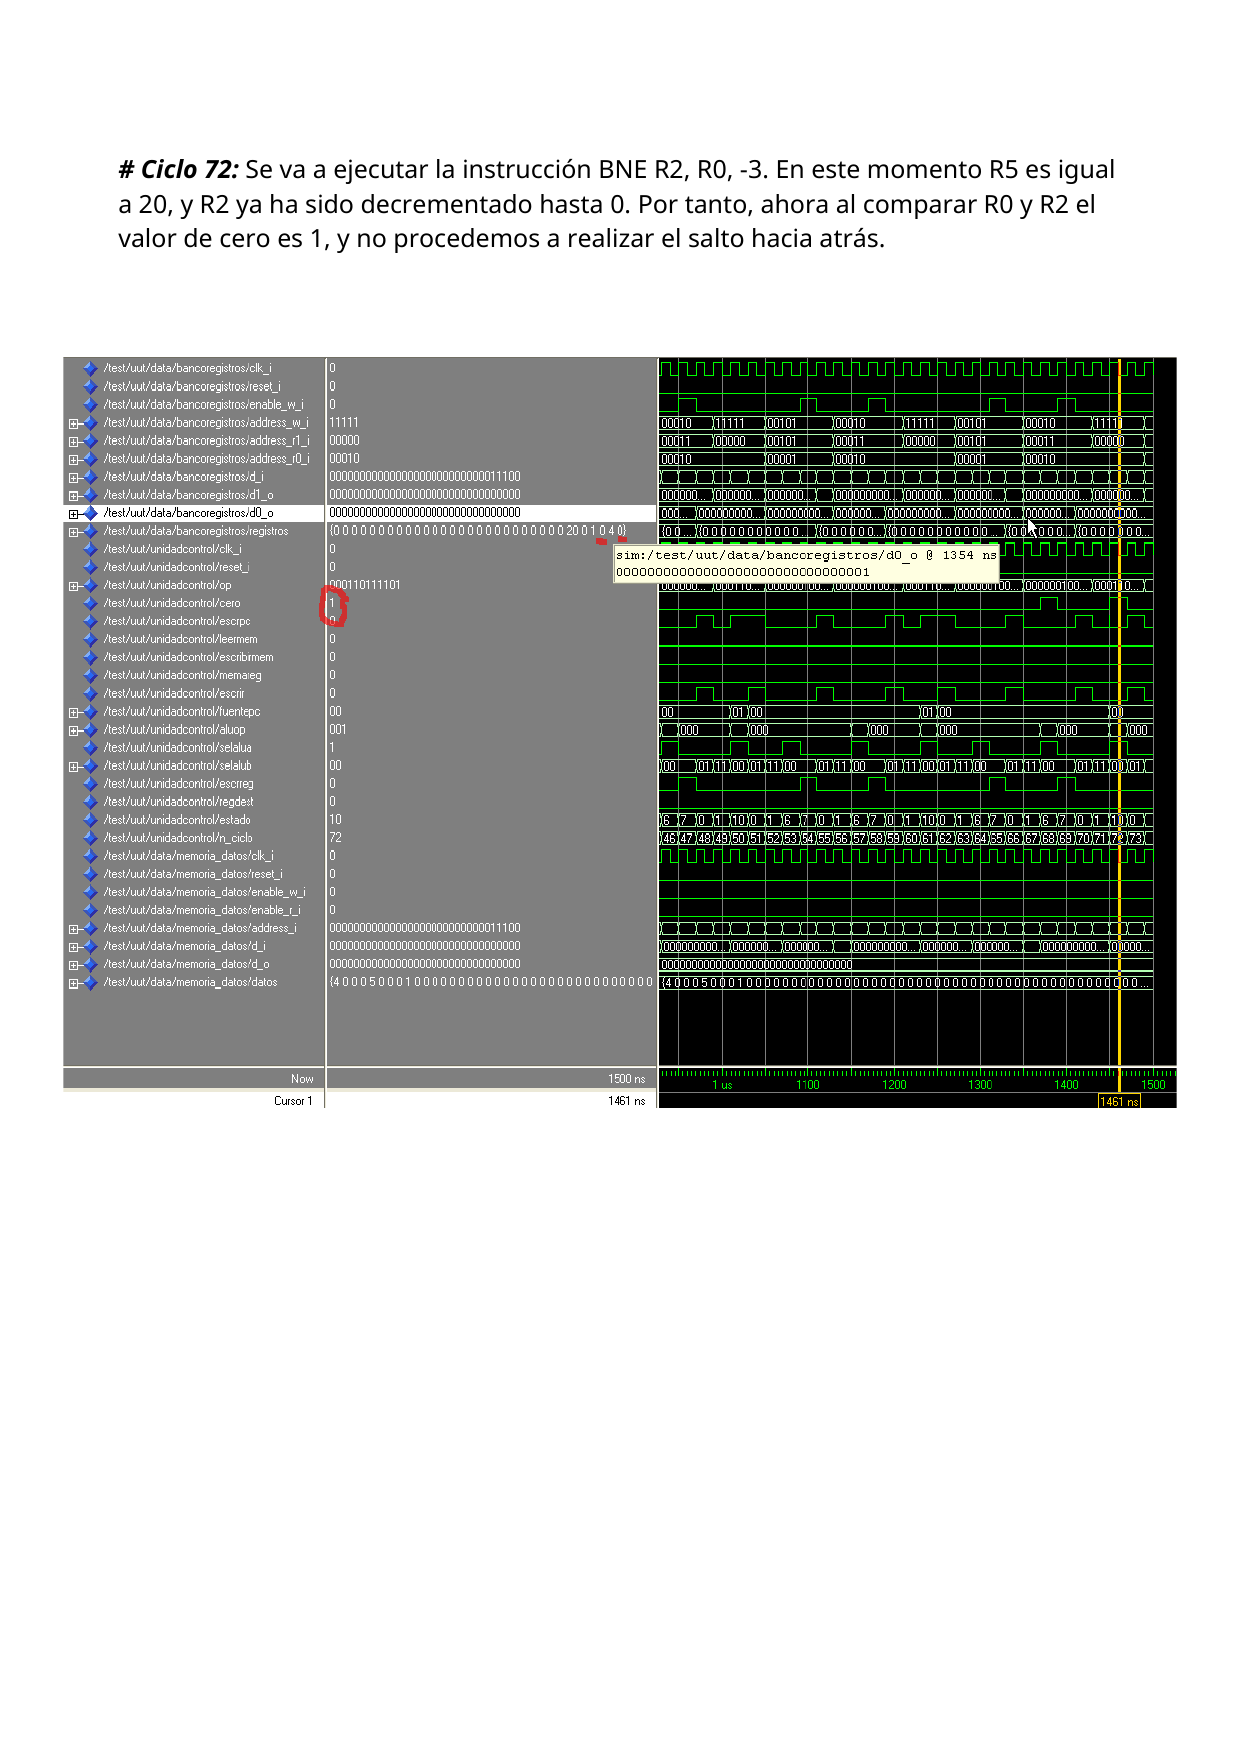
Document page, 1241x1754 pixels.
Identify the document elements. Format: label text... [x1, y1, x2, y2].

picture [63, 356, 1177, 1108]
text # Ciclo 72: Se va a ejecutar la instrucción BNE R2, R0, -3. En este momento R5 es igual a 20, y R2 ya ha sido decrementado hasta 0. Por tanto, ahora al comparar R0 y R2 el valor de cero es 1, y no procedemos a realizar el salto hacia atrás. [118, 152, 1122, 254]
